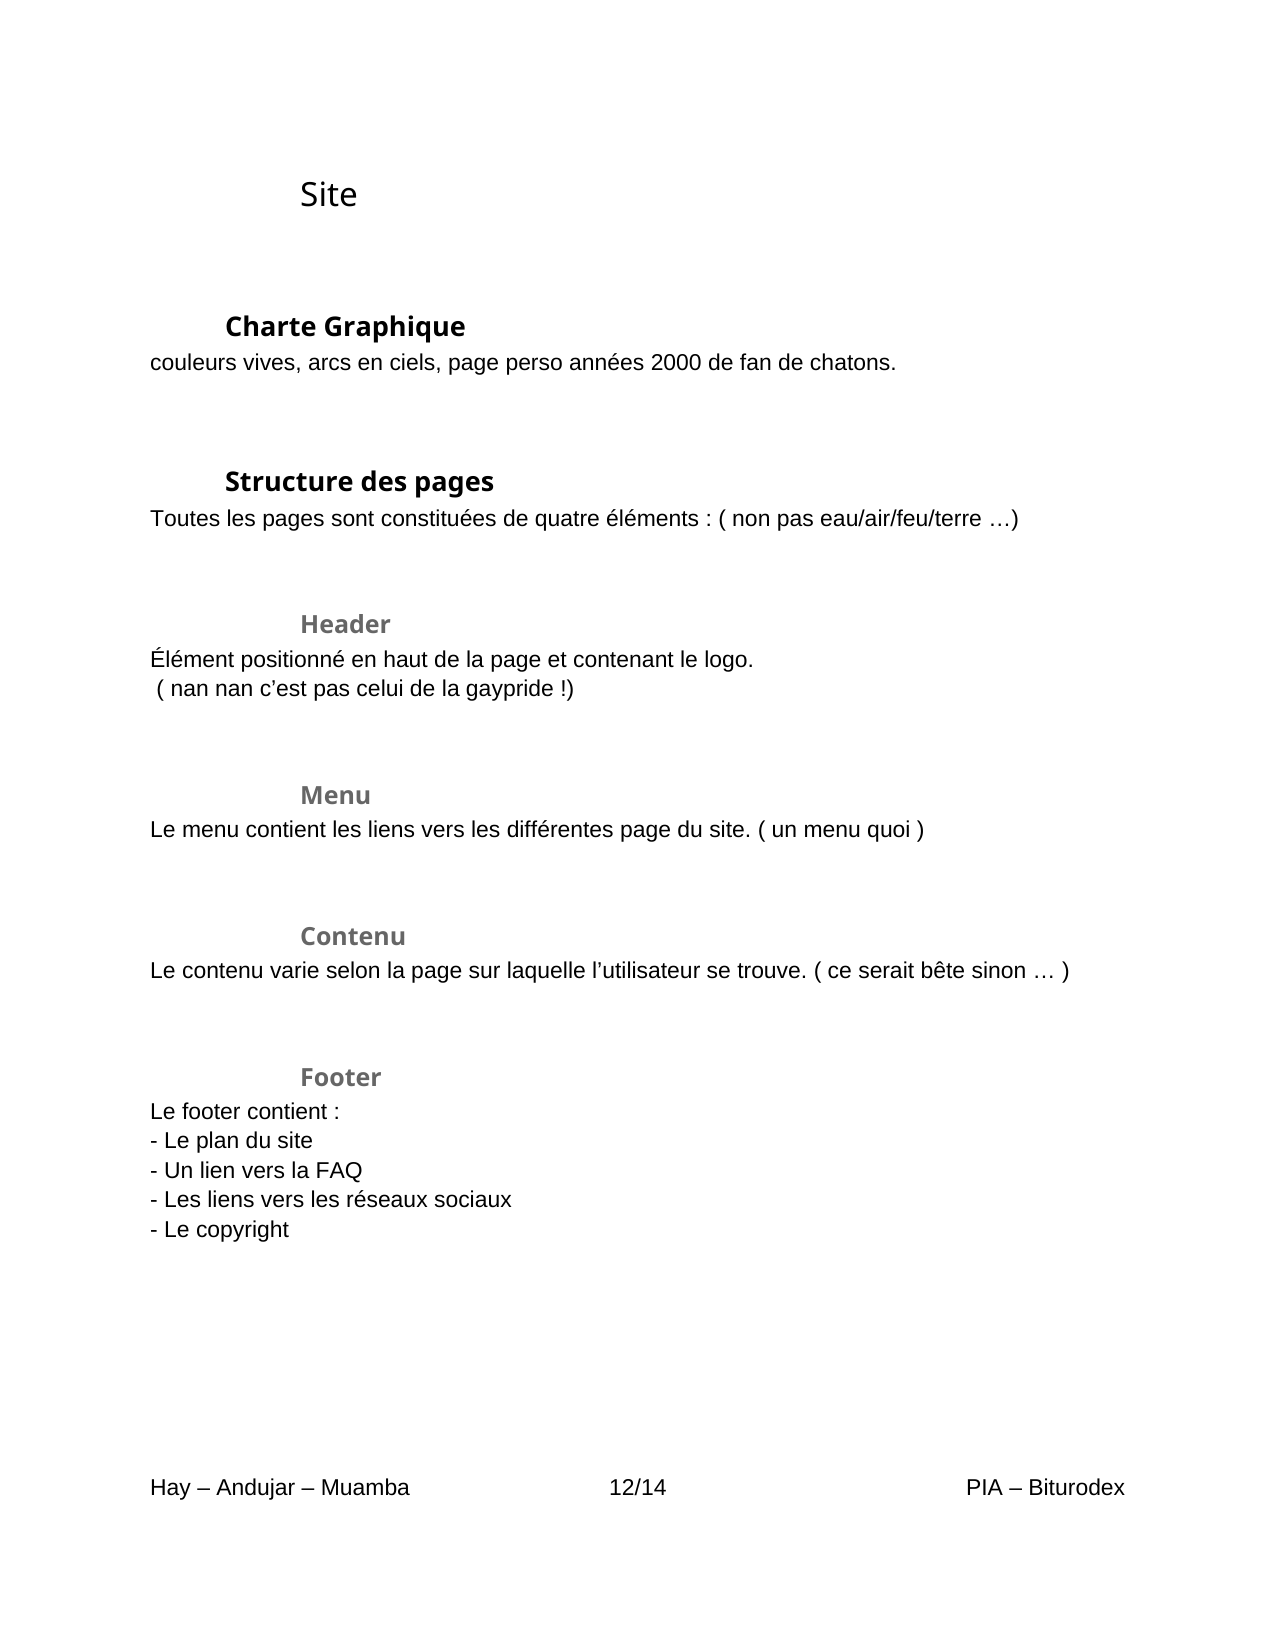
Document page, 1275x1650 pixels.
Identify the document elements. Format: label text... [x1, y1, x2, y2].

text Le menu contient les liens vers les différentes page du site. ( un menu quoi ) [150, 817, 1125, 842]
text - Les liens vers les réseaux sociaux [150, 1187, 1125, 1213]
subtitle Charte Graphique [150, 307, 1125, 344]
subtitle Contenu [225, 919, 1125, 953]
subtitle Menu [225, 778, 1125, 812]
text Le footer contient : [150, 1099, 1125, 1124]
text Toutes les pages sont constituées de quatre éléments : ( non pas eau/air/feu/terre …) [150, 505, 1125, 531]
subtitle Footer [225, 1060, 1125, 1094]
subtitle Site [225, 171, 1125, 216]
text Élément positionné en haut de la page et contenant le logo. [150, 646, 1125, 672]
text ( nan nan c’est pas celui de la gaypride !) [150, 676, 1125, 701]
subtitle Header [225, 607, 1125, 641]
text - Le copyright [150, 1216, 1125, 1242]
text - Le plan du site [150, 1128, 1125, 1154]
subtitle Structure des pages [150, 463, 1125, 500]
text - Un lien vers la FAQ [150, 1158, 1125, 1183]
text couleurs vives, arcs en ciels, page perso années 2000 de fan de chatons. [150, 349, 1125, 375]
text Le contenu varie selon la page sur laquelle l’utilisateur se trouve. ( ce serait bête sinon … ) [150, 958, 1125, 983]
